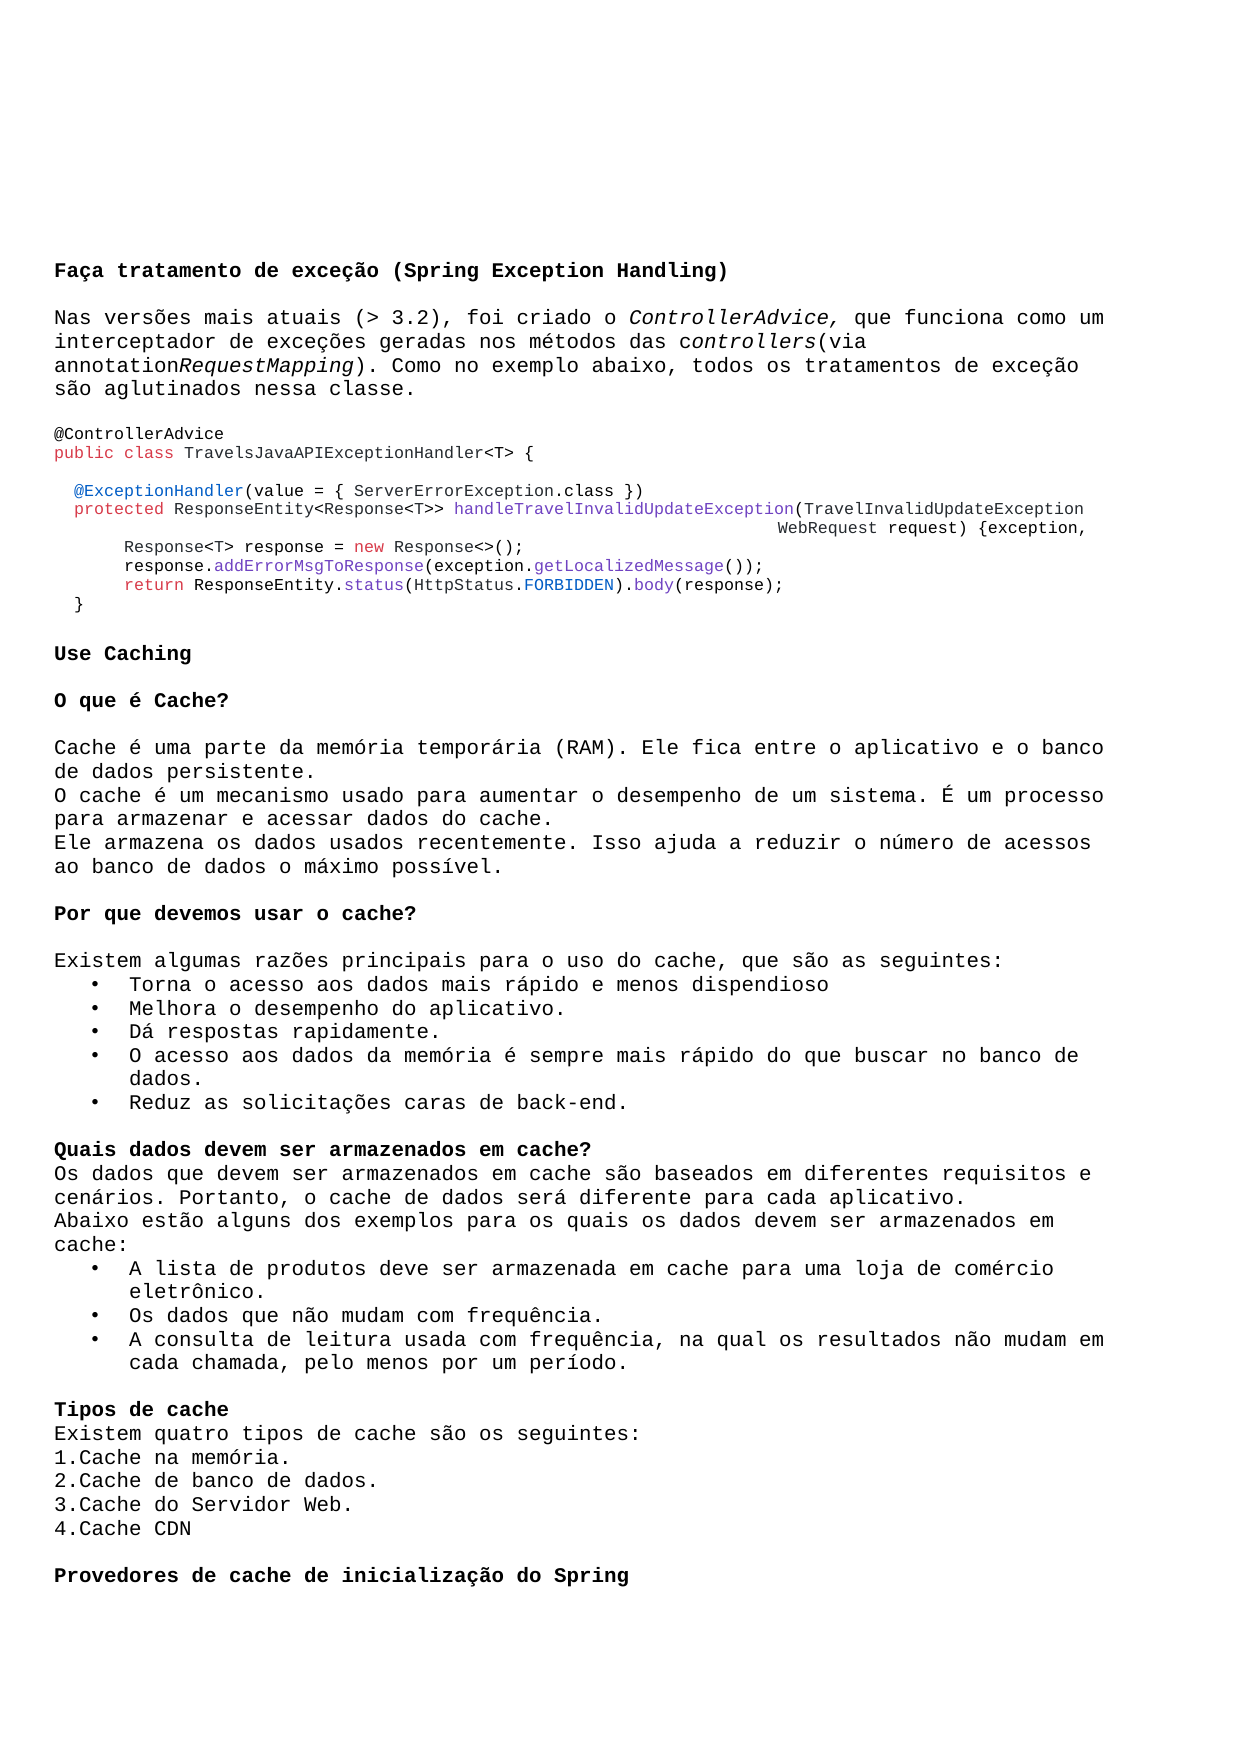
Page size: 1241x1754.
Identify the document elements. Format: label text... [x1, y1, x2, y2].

text } [54, 595, 1122, 614]
text Cache é uma parte da memória temporária (RAM). Ele fica entre o aplicativo e o banco de dados persistente. [54, 737, 1122, 785]
list Cache na memória. [54, 1447, 1122, 1470]
text Quais dados devem ser armazenados em cache? [54, 1139, 1122, 1163]
text Existem algumas razões principais para o uso do cache, que são as seguintes: [54, 950, 1122, 974]
text Response<T> response = new Response<>(); [54, 539, 1122, 557]
list Reduz as solicitações caras de back-end. [91, 1092, 1122, 1116]
text Faça tratamento de exceção (Spring Exception Handling) [54, 260, 1122, 284]
text O cache é um mecanismo usado para aumentar o desempenho de um sistema. É um processo para armazenar e acessar dados do cache. [54, 785, 1122, 832]
text Por que devemos usar o cache? [54, 903, 1122, 927]
list A consulta de leitura usada com frequência, na qual os resultados não mudam em cada chamada, pelo menos por um período. [91, 1328, 1122, 1376]
text Use Caching [54, 643, 1122, 666]
list Cache do Servidor Web. [54, 1494, 1122, 1518]
list Torna o acesso aos dados mais rápido e menos dispendioso [91, 974, 1122, 997]
text Existem quatro tipos de cache são os seguintes: [54, 1423, 1122, 1447]
list O acesso aos dados da memória é sempre mais rápido do que buscar no banco de dados. [91, 1045, 1122, 1092]
text return ResponseEntity.status(HttpStatus.FORBIDDEN).body(response); [54, 576, 1122, 595]
list Cache CDN [54, 1518, 1122, 1541]
text O que é Cache? [54, 690, 1122, 714]
text Nas versões mais atuais (> 3.2), foi criado o ControllerAdvice, que funciona como um interceptador de exceções geradas nos métodos das controllers(via annotationRequestMapping). Como no exemplo abaixo, todos os tratamentos de exceção são aglutinados nessa classe. [54, 307, 1122, 402]
text response.addErrorMsgToResponse(exception.getLocalizedMessage()); [54, 557, 1122, 576]
list A lista de produtos deve ser armazenada em cache para uma loja de comércio eletrônico. [91, 1258, 1122, 1305]
list Melhora o desempenho do aplicativo. [91, 997, 1122, 1021]
text WebRequest request) {exception, [54, 520, 1122, 539]
text protected ResponseEntity<Response<T>> handleTravelInvalidUpdateException(TravelInvalidUpdateException [54, 501, 1122, 520]
text @ControllerAdvice [54, 426, 1122, 444]
text public class TravelsJavaAPIExceptionHandler<T> { [54, 444, 1122, 463]
list Cache de banco de dados. [54, 1470, 1122, 1494]
text Ele armazena os dados usados ​​recentemente. Isso ajuda a reduzir o número de acessos ao banco de dados o máximo possível. [54, 832, 1122, 879]
text Tipos de cache [54, 1399, 1122, 1423]
list Os dados que não mudam com frequência. [91, 1305, 1122, 1328]
list Dá respostas rapidamente. [91, 1021, 1122, 1045]
text Abaixo estão alguns dos exemplos para os quais os dados devem ser armazenados em cache: [54, 1210, 1122, 1258]
text @ExceptionHandler(value = { ServerErrorException.class }) [54, 482, 1122, 501]
text Os dados que devem ser armazenados em cache são baseados em diferentes requisitos e cenários. Portanto, o cache de dados será diferente para cada aplicativo. [54, 1163, 1122, 1210]
text Provedores de cache de inicialização do Spring [54, 1565, 1122, 1589]
